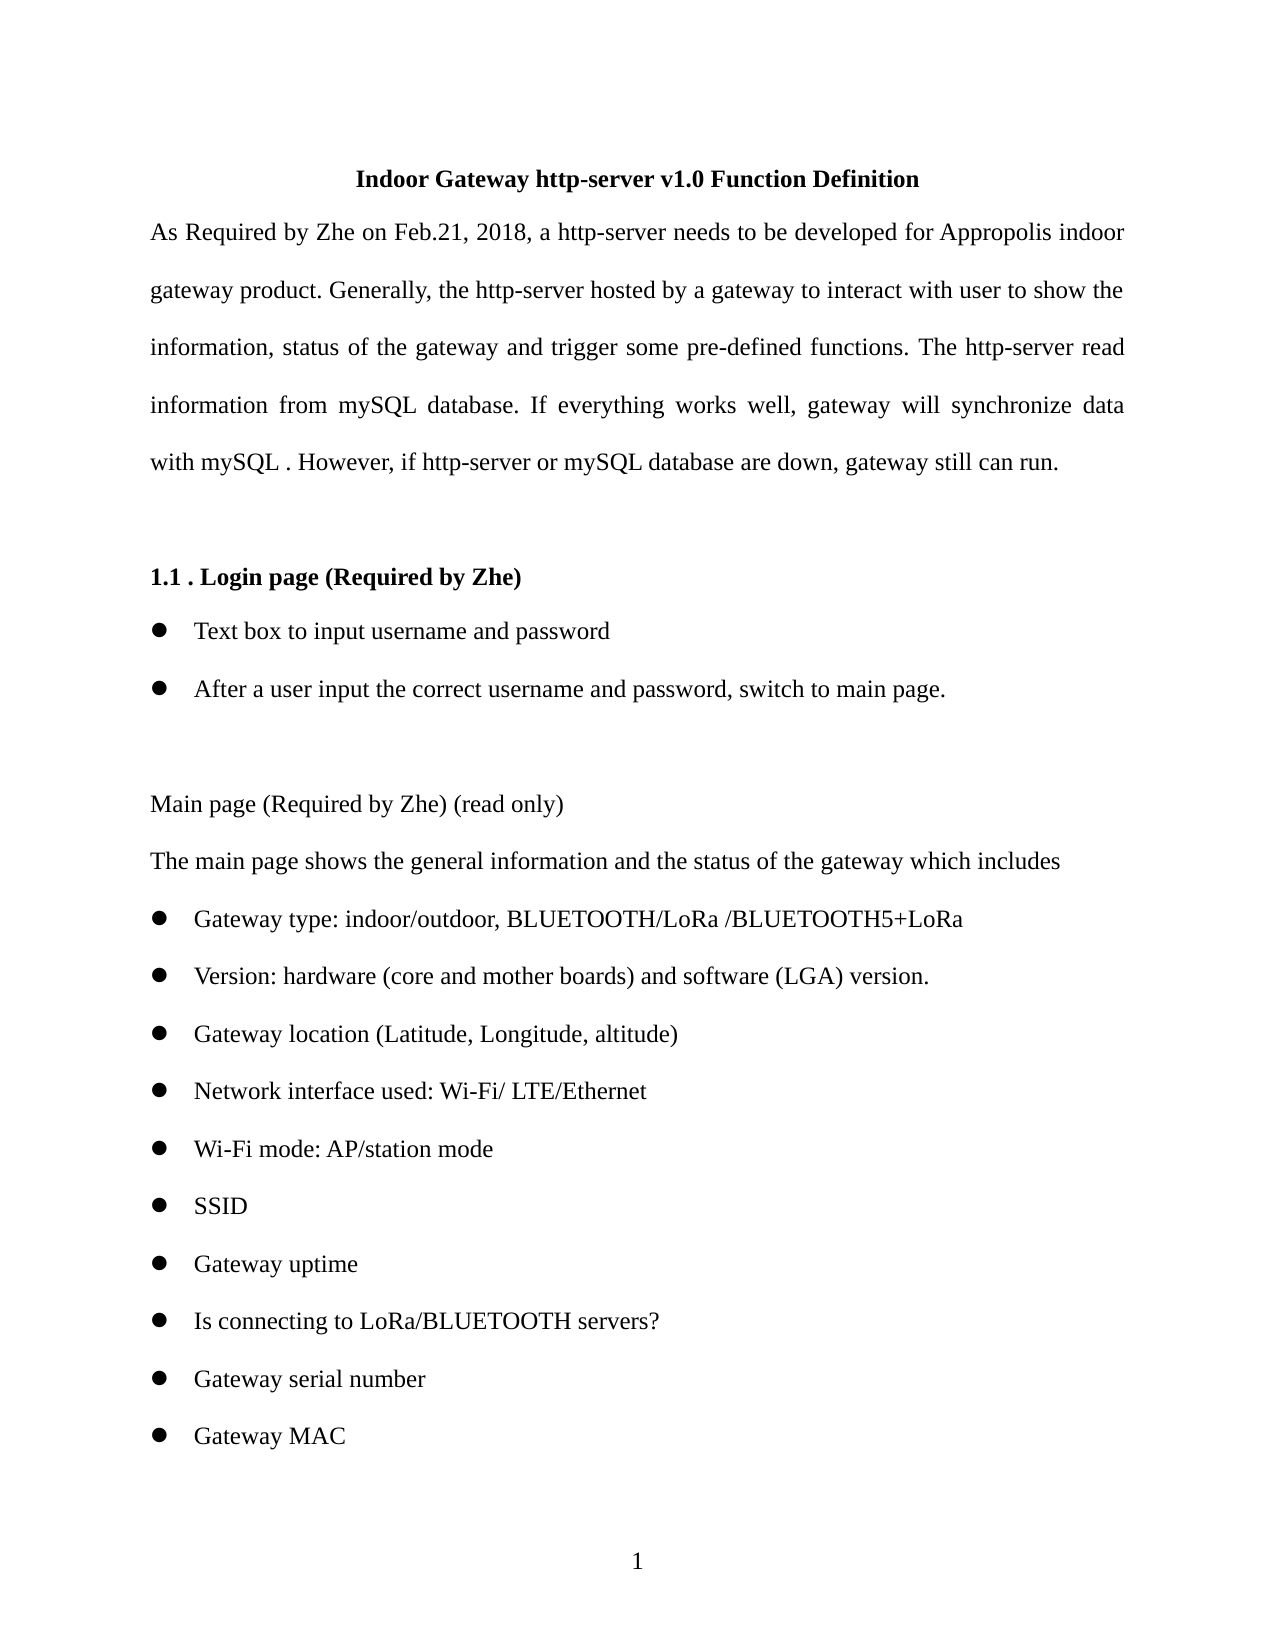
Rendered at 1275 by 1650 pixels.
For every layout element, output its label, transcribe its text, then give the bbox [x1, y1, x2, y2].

list Text box to input username and password [150, 616, 1125, 645]
list Gateway serial number [150, 1364, 1125, 1392]
list Wi-Fi mode: AP/station mode [150, 1134, 1125, 1162]
list Is connecting to LoRa/BLUETOOTH servers? [150, 1306, 1125, 1335]
text Main page (Required by Zhe) (read only) [150, 789, 1125, 817]
list Network interface used: Wi-Fi/ LTE/Ethernet [150, 1076, 1125, 1105]
list Version: hardware (core and mother boards) and software (LGA) version. [150, 961, 1125, 990]
list SSID [150, 1191, 1125, 1220]
text As Required by Zhe on Feb.21, 2018, a http-server needs to be developed for Appropolis indoor gateway product. Generally, the http-server hosted by a gateway to interact with user to show the information, status of the gateway and trigger some pre-defined functions. The http-server read information from mySQL database. If everything works well, gateway will synchronize data with mySQL . However, if http-server or mySQL database are down, gateway still can run. [150, 217, 1125, 476]
list Gateway MAC [150, 1421, 1125, 1450]
list Gateway location (Latitude, Longitude, altitude) [150, 1019, 1125, 1047]
subtitle Indoor Gateway http-server v1.0 Function Definition [150, 164, 1125, 192]
subtitle . Login page (Required by Zhe) [150, 562, 1125, 591]
list Gateway type: indoor/outdoor, BLUETOOTH/LoRa /BLUETOOTH5+LoRa [150, 904, 1125, 932]
text The main page shows the general information and the status of the gateway which includes [150, 846, 1125, 875]
list After a user input the correct username and password, switch to main page. [150, 674, 1125, 702]
list Gateway uptime [150, 1249, 1125, 1277]
